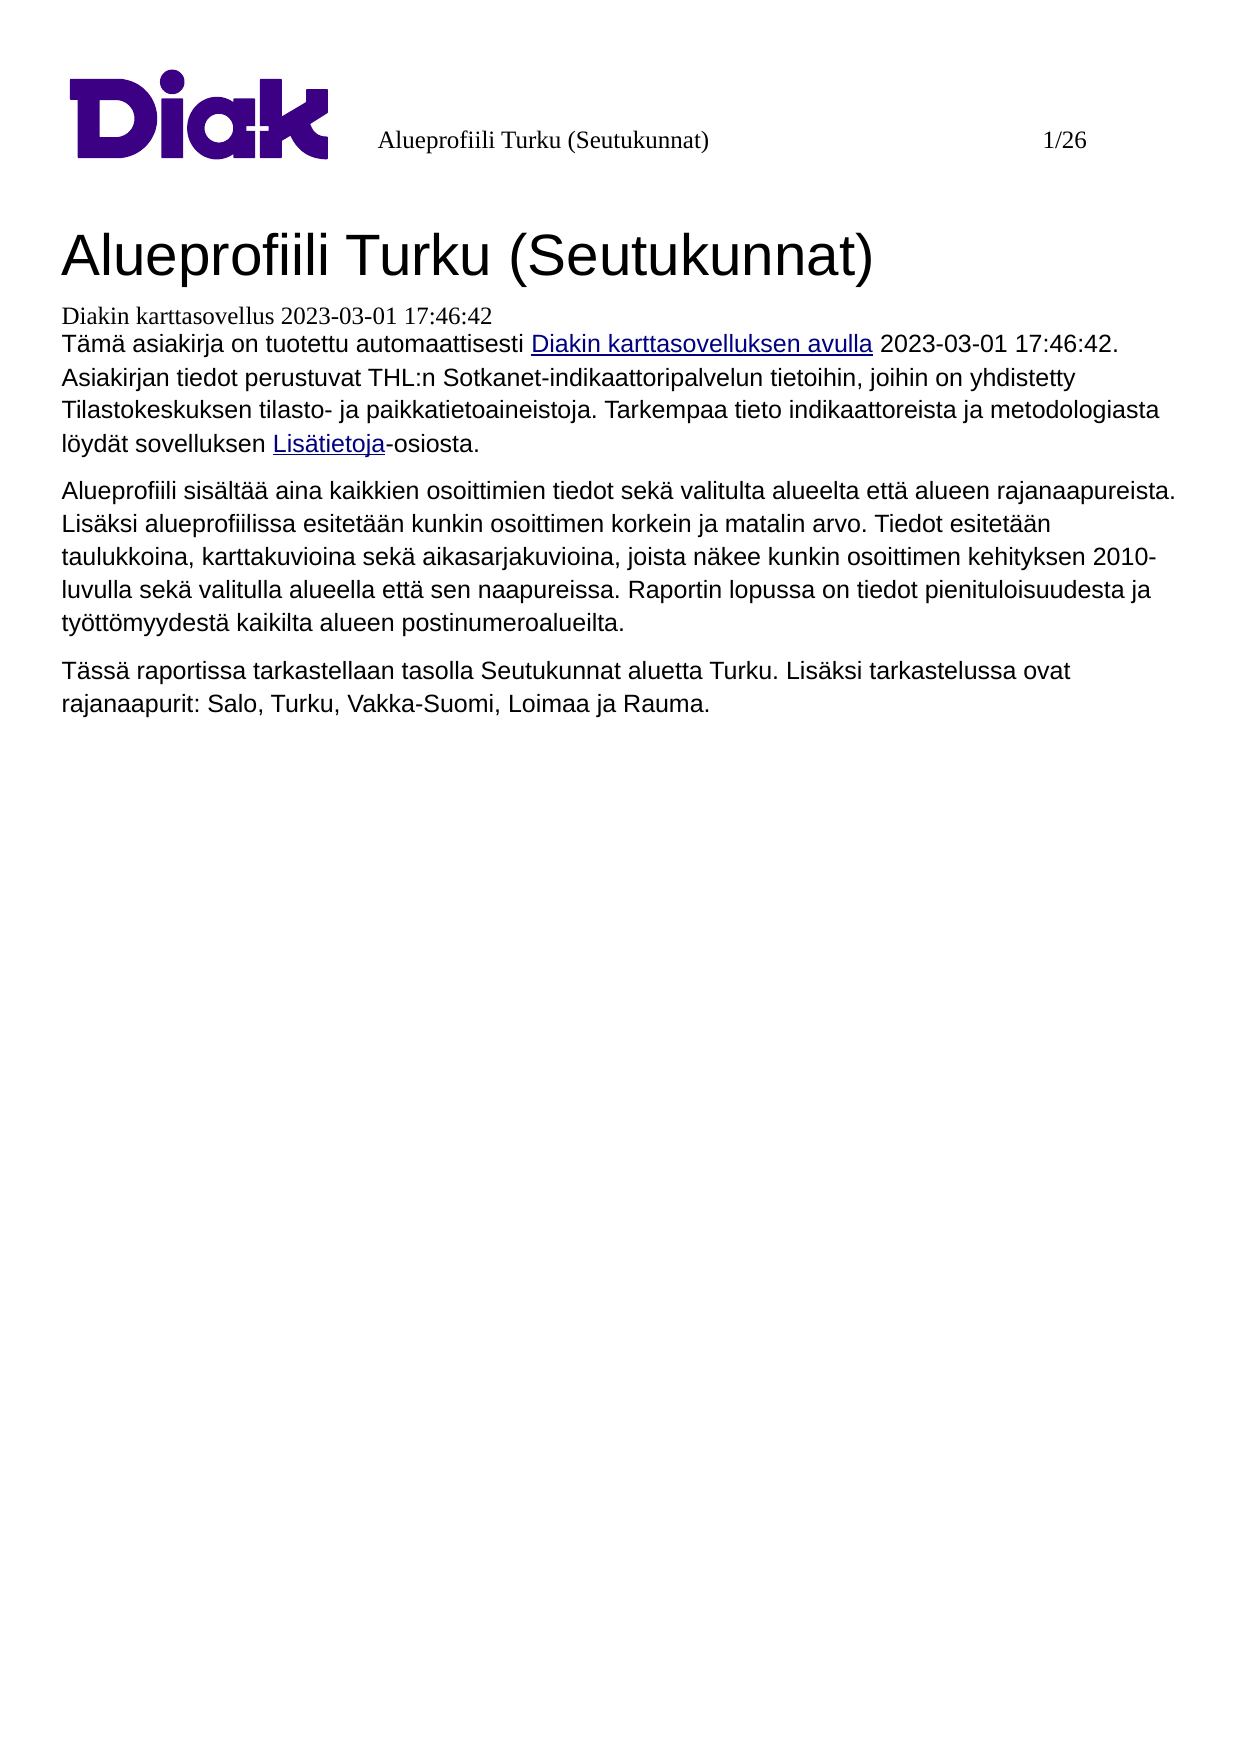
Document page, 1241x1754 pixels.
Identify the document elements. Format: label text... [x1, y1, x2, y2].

text Tässä raportissa tarkastellaan tasolla Seutukunnat aluetta Turku. Lisäksi tarkastelussa ovat rajanaapurit: Salo, Turku, Vakka-Suomi, Loimaa ja Rauma. [61, 656, 1179, 718]
title Alueprofiili Turku (Seutukunnat) [61, 221, 1179, 288]
text Diakin karttasovellus 2023-03-01 17:46:42 [61, 301, 1179, 329]
text Alueprofiili sisältää aina kaikkien osoittimien tiedot sekä valitulta alueelta että alueen rajanaapureista. Lisäksi alueprofiilissa esitetään kunkin osoittimen korkein ja matalin arvo. Tiedot esitetään taulukkoina, karttakuvioina sekä aikasarjakuvioina, joista näkee kunkin osoittimen kehityksen 2010-luvulla sekä valitulla alueella että sen naapureissa. Raportin lopussa on tiedot pienituloisuudesta ja työttömyydestä kaikilta alueen postinumeroalueilta. [61, 476, 1179, 637]
text Tämä asiakirja on tuotettu automaattisesti Diakin karttasovelluksen avulla 2023-03-01 17:46:42. Asiakirjan tiedot perustuvat THL:n Sotkanet-indikaattoripalvelun tietoihin, joihin on yhdistetty Tilastokeskuksen tilasto- ja paikkatietoaineistoja. Tarkempaa tieto indikaattoreista ja metodologiasta löydät sovelluksen Lisätietoja-osiosta. [61, 329, 1179, 457]
